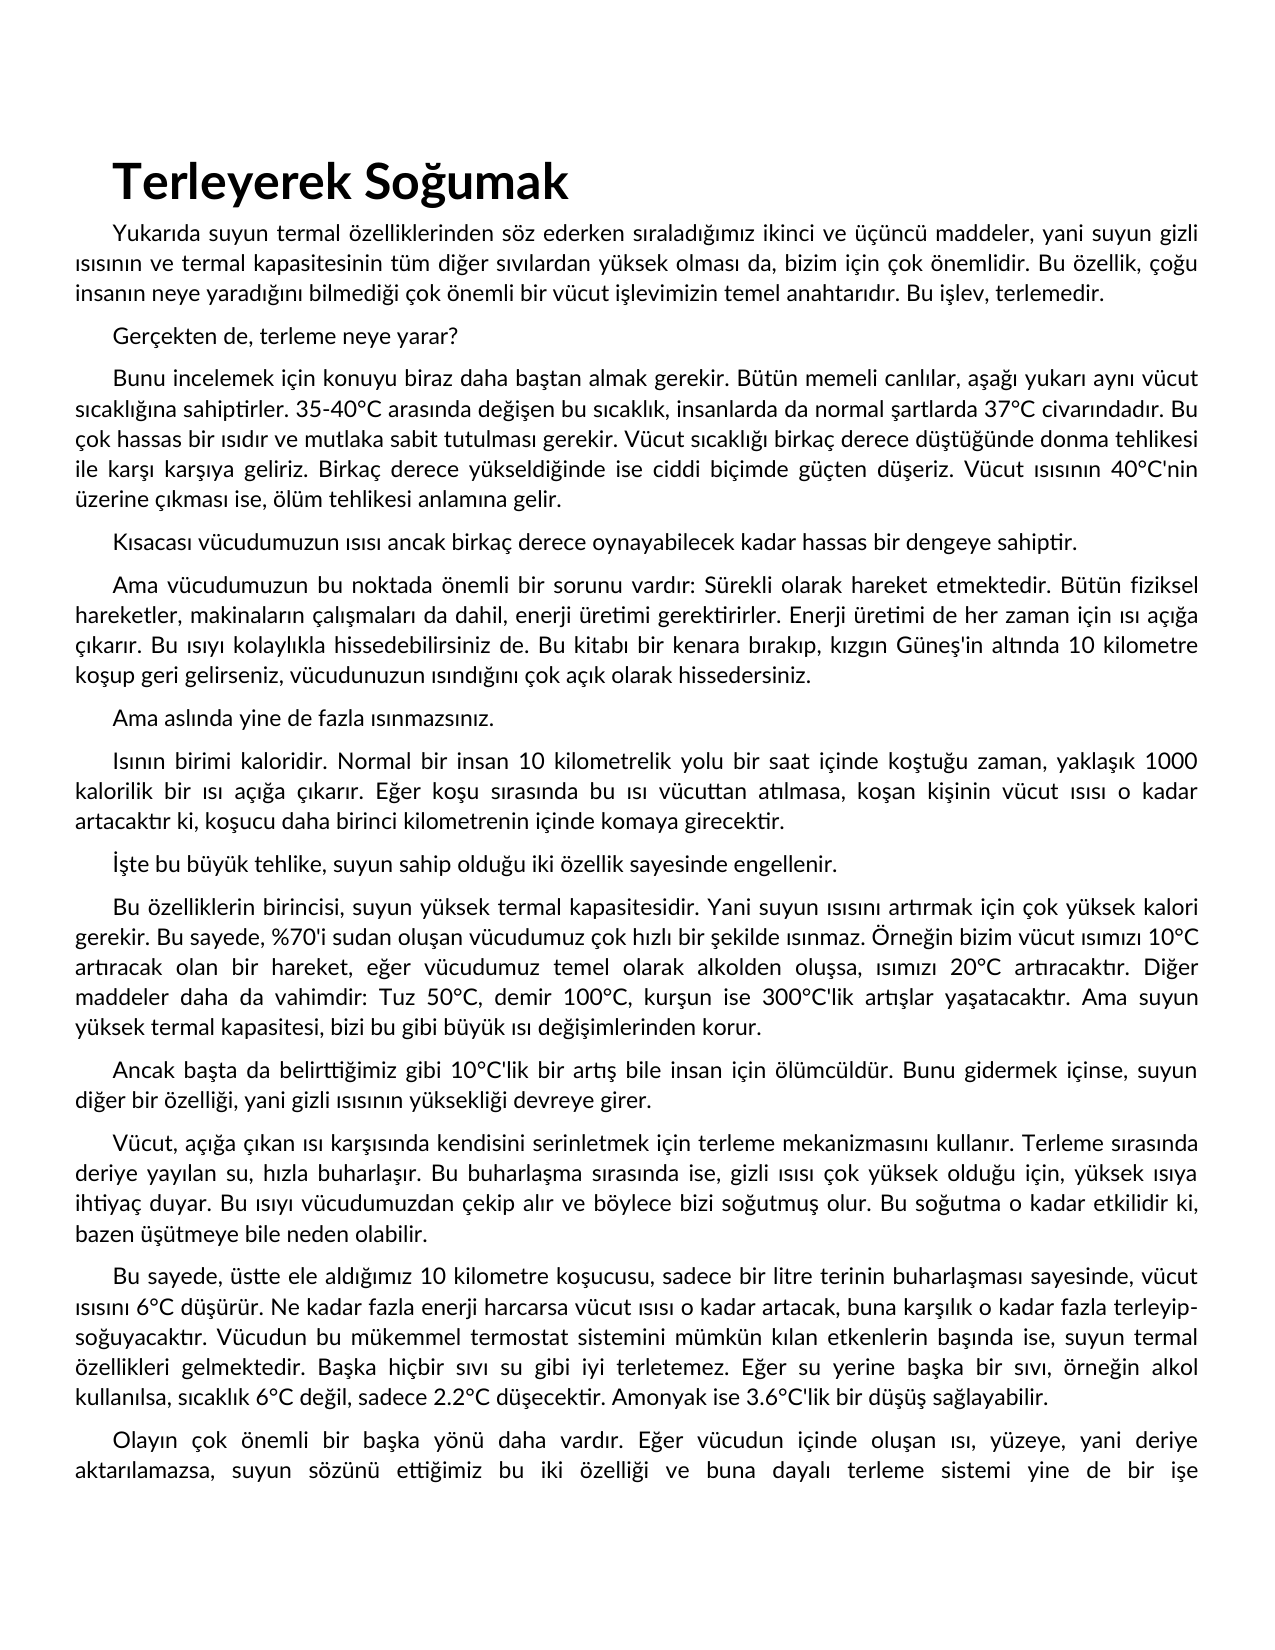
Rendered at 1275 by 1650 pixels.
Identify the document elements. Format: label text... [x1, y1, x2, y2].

text İşte bu büyük tehlike, suyun sahip olduğu iki özellik sayesinde engellenir. [75, 849, 1200, 877]
text Bu özelliklerin birincisi, suyun yüksek termal kapasitesidir. Yani suyun ısısını artırmak için çok yüksek kalori gerekir. Bu sayede, %70'i sudan oluşan vücudumuz çok hızlı bir şekilde ısınmaz. Örneğin bizim vücut ısımızı 10°C artıracak olan bir hareket, eğer vücudumuz temel olarak alkolden oluşsa, ısımızı 20°C artıracaktır. Diğer maddeler daha da vahimdir: Tuz 50°C, demir 100°C, kurşun ise 300°C'lik artışlar yaşatacaktır. Ama suyun yüksek termal kapasitesi, bizi bu gibi büyük ısı değişimlerinden korur. [75, 892, 1200, 1041]
text Olayın çok önemli bir başka yönü daha vardır. Eğer vücudun içinde oluşan ısı, yüzeye, yani deriye aktarılamazsa, suyun sözünü ettiğimiz bu iki özelliği ve buna dayalı terleme sistemi yine de bir işe [75, 1426, 1200, 1483]
text Bunu incelemek için konuyu biraz daha baştan almak gerekir. Bütün memeli canlılar, aşağı yukarı aynı vücut sıcaklığına sahiptirler. 35-40°C arasında değişen bu sıcaklık, insanlarda da normal şartlarda 37°C civarındadır. Bu çok hassas bir ısıdır ve mutlaka sabit tutulması gerekir. Vücut sıcaklığı birkaç derece düştüğünde donma tehlikesi ile karşı karşıya geliriz. Birkaç derece yükseldiğinde ise ciddi biçimde güçten düşeriz. Vücut ısısının 40°C'nin üzerine çıkması ise, ölüm tehlikesi anlamına gelir. [75, 364, 1200, 512]
text Gerçekten de, terleme neye yarar? [75, 321, 1200, 349]
text Ama aslında yine de fazla ısınmazsınız. [75, 704, 1200, 731]
subtitle Terleyerek Soğumak [112, 150, 1200, 210]
text Ama vücudumuzun bu noktada önemli bir sorunu vardır: Sürekli olarak hareket etmektedir. Bütün fiziksel hareketler, makinaların çalışmaları da dahil, enerji üretimi gerektirirler. Enerji üretimi de her zaman için ısı açığa çıkarır. Bu ısıyı kolaylıkla hissedebilirsiniz de. Bu kitabı bir kenara bırakıp, kızgın Güneş'in altında 10 kilometre koşup geri gelirseniz, vücudunuzun ısındığını çok açık olarak hissedersiniz. [75, 570, 1200, 688]
text Ancak başta da belirttiğimiz gibi 10°C'lik bir artış bile insan için ölümcüldür. Bunu gidermek içinse, suyun diğer bir özelliği, yani gizli ısısının yüksekliği devreye girer. [75, 1056, 1200, 1113]
text Bu sayede, üstte ele aldığımız 10 kilometre koşucusu, sadece bir litre terinin buharlaşması sayesinde, vücut ısısını 6°C düşürür. Ne kadar fazla enerji harcarsa vücut ısısı o kadar artacak, buna karşılık o kadar fazla terleyip-soğuyacaktır. Vücudun bu mükemmel termostat sistemini mümkün kılan etkenlerin başında ise, suyun termal özellikleri gelmektedir. Başka hiçbir sıvı su gibi iyi terletemez. Eğer su yerine başka bir sıvı, örneğin alkol kullanılsa, sıcaklık 6°C değil, sadece 2.2°C düşecektir. Amonyak ise 3.6°C'lik bir düşüş sağlayabilir. [75, 1262, 1200, 1410]
text Kısacası vücudumuzun ısısı ancak birkaç derece oynayabilecek kadar hassas bir dengeye sahiptir. [75, 528, 1200, 555]
text Vücut, açığa çıkan ısı karşısında kendisini serinletmek için terleme mekanizmasını kullanır. Terleme sırasında deriye yayılan su, hızla buharlaşır. Bu buharlaşma sırasında ise, gizli ısısı çok yüksek olduğu için, yüksek ısıya ihtiyaç duyar. Bu ısıyı vücudumuzdan çekip alır ve böylece bizi soğutmuş olur. Bu soğutma o kadar etkilidir ki, bazen üşütmeye bile neden olabilir. [75, 1129, 1200, 1247]
text Isının birimi kaloridir. Normal bir insan 10 kilometrelik yolu bir saat içinde koştuğu zaman, yaklaşık 1000 kalorilik bir ısı açığa çıkarır. Eğer koşu sırasında bu ısı vücuttan atılmasa, koşan kişinin vücut ısısı o kadar artacaktır ki, koşucu daha birinci kilometrenin içinde komaya girecektir. [75, 746, 1200, 834]
text Yukarıda suyun termal özelliklerinden söz ederken sıraladığımız ikinci ve üçüncü maddeler, yani suyun gizli ısısının ve termal kapasitesinin tüm diğer sıvılardan yüksek olması da, bizim için çok önemlidir. Bu özellik, çoğu insanın neye yaradığını bilmediği çok önemli bir vücut işlevimizin temel anahtarıdır. Bu işlev, terlemedir. [75, 218, 1200, 306]
